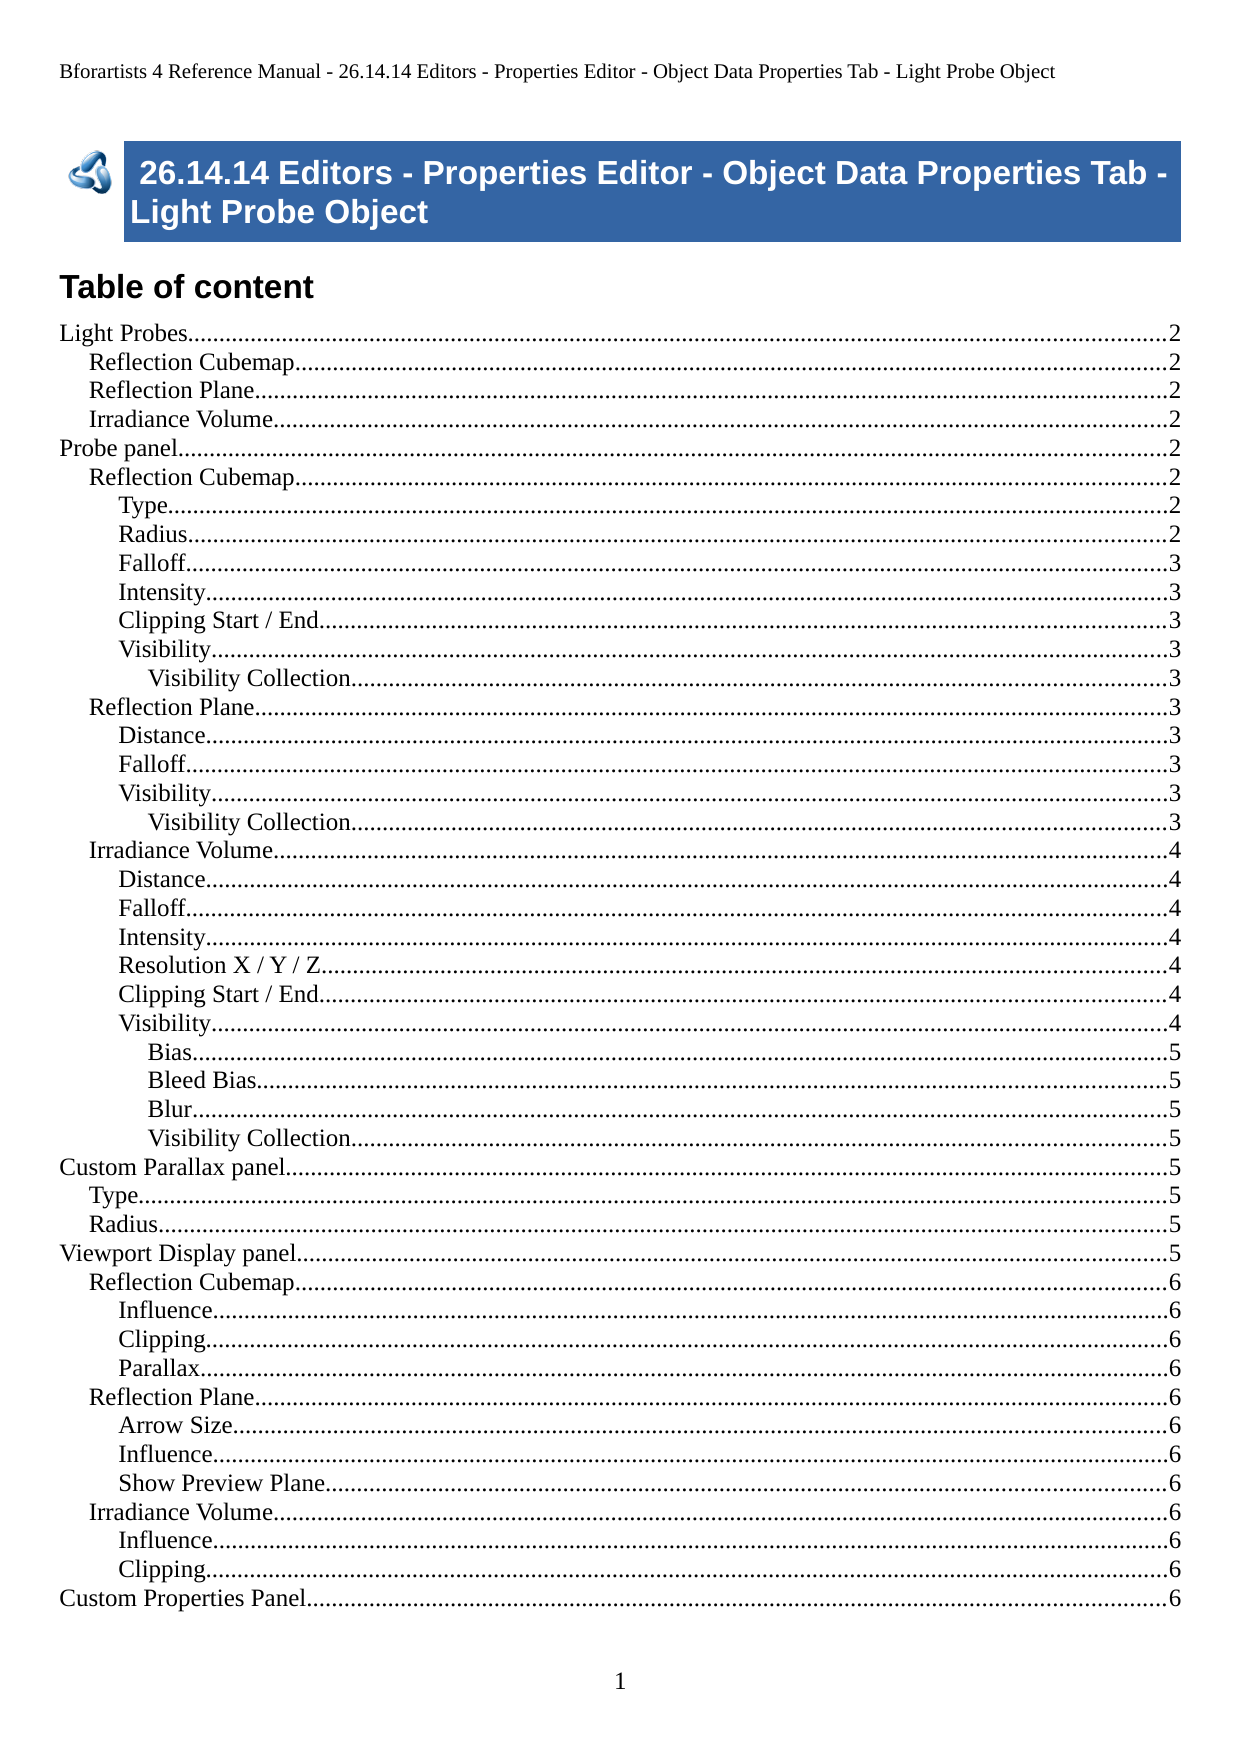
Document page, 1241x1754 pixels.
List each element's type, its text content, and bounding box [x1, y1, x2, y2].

text Arrow Size 6 [118, 1410, 1181, 1439]
text Viewport Display panel 5 [59, 1238, 1181, 1267]
text Visibility 3 [118, 778, 1181, 807]
text Distance 3 [118, 720, 1181, 749]
text Custom Properties Panel 6 [59, 1583, 1181, 1612]
text Radius 5 [88, 1209, 1181, 1238]
text Probe panel 2 [59, 433, 1181, 462]
subtitle Table of content [59, 267, 1181, 305]
text Light Probes 2 [59, 318, 1181, 347]
text Type 5 [88, 1180, 1181, 1209]
table_header 26.14.14 Editors - Properties Editor - Object Data Properties Tab - Light Probe Object [124, 141, 1181, 242]
text Reflection Cubemap 2 [88, 347, 1181, 375]
text Radius 2 [118, 519, 1181, 548]
text Irradiance Volume 6 [88, 1497, 1181, 1525]
text Irradiance Volume 2 [88, 404, 1181, 433]
text Clipping Start / End 3 [118, 605, 1181, 634]
text Visibility 4 [118, 1008, 1181, 1037]
text Visibility Collection 3 [147, 807, 1181, 835]
text Bias 5 [147, 1037, 1181, 1065]
text Falloff 3 [118, 749, 1181, 778]
text Visibility Collection 5 [147, 1123, 1181, 1152]
table_header [59, 141, 124, 242]
picture [65, 147, 114, 197]
text Show Preview Plane 6 [118, 1468, 1181, 1497]
text Blur 5 [147, 1094, 1181, 1123]
text Reflection Plane 6 [88, 1382, 1181, 1410]
text Influence 6 [118, 1439, 1181, 1468]
text Bleed Bias 5 [147, 1065, 1181, 1094]
text Resolution X / Y / Z 4 [118, 950, 1181, 979]
text Reflection Cubemap 6 [88, 1267, 1181, 1295]
text Influence 6 [118, 1525, 1181, 1554]
text Visibility Collection 3 [147, 663, 1181, 692]
text Falloff 3 [118, 548, 1181, 577]
text Reflection Cubemap 2 [88, 462, 1181, 490]
text Custom Parallax panel 5 [59, 1152, 1181, 1180]
text Intensity 3 [118, 577, 1181, 605]
text Reflection Plane 3 [88, 692, 1181, 720]
text Distance 4 [118, 864, 1181, 893]
text Intensity 4 [118, 922, 1181, 950]
text Parallax 6 [118, 1353, 1181, 1382]
text Irradiance Volume 4 [88, 835, 1181, 864]
text Type 2 [118, 490, 1181, 519]
text Clipping 6 [118, 1554, 1181, 1583]
text Clipping Start / End 4 [118, 979, 1181, 1008]
text Visibility 3 [118, 634, 1181, 663]
text Clipping 6 [118, 1324, 1181, 1353]
text Influence 6 [118, 1295, 1181, 1324]
text Reflection Plane 2 [88, 375, 1181, 404]
text Falloff 4 [118, 893, 1181, 922]
